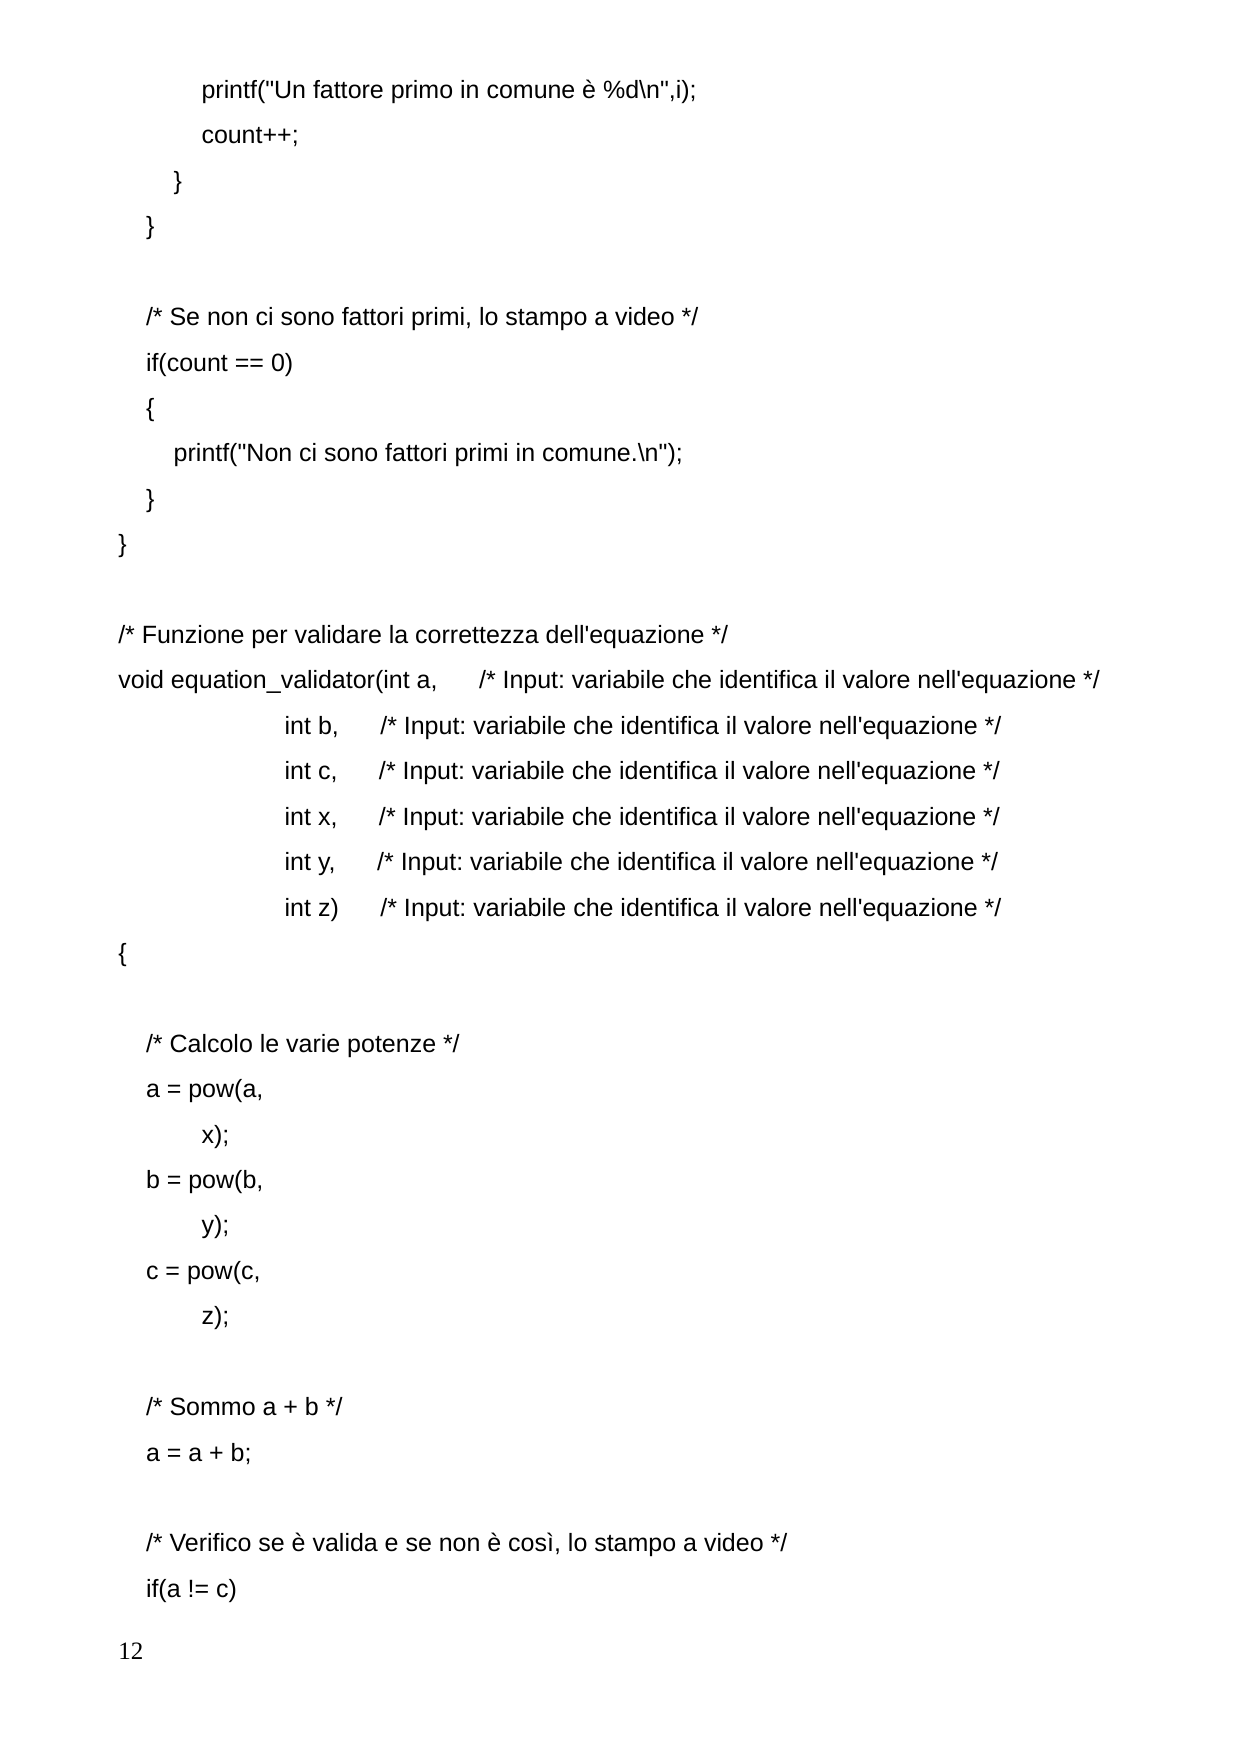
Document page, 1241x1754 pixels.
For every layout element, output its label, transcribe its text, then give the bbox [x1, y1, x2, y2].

text b = pow(b, [118, 1165, 1122, 1194]
text } [118, 166, 1122, 194]
text int b, /* Input: variabile che identifica il valore nell'equazione */ [118, 711, 1122, 739]
text count++; [118, 120, 1122, 149]
text /* Se non ci sono fattori primi, lo stampo a video */ [118, 302, 1122, 331]
text /* Verifico se è valida e se non è così, lo stampo a video */ [118, 1528, 1122, 1557]
text void equation_validator(int a, /* Input: variabile che identifica il valore nell'equazione */ [118, 665, 1122, 694]
text y); [118, 1210, 1122, 1239]
text int z) /* Input: variabile che identifica il valore nell'equazione */ [118, 892, 1122, 921]
text x); [118, 1119, 1122, 1148]
text int x, /* Input: variabile che identifica il valore nell'equazione */ [118, 802, 1122, 830]
text a = a + b; [118, 1437, 1122, 1466]
text z); [118, 1301, 1122, 1330]
text a = pow(a, [118, 1074, 1122, 1103]
text { [118, 393, 1122, 422]
text { [118, 938, 1122, 967]
text /* Calcolo le varie potenze */ [118, 1029, 1122, 1057]
text printf("Un fattore primo in comune è %d\n",i); [118, 75, 1122, 104]
text c = pow(c, [118, 1256, 1122, 1284]
text if(count == 0) [118, 347, 1122, 376]
text /* Sommo a + b */ [118, 1392, 1122, 1421]
text } [118, 484, 1122, 512]
text /* Funzione per validare la correttezza dell'equazione */ [118, 620, 1122, 649]
text } [118, 211, 1122, 240]
text } [118, 529, 1122, 558]
text if(a != c) [118, 1574, 1122, 1602]
text int y, /* Input: variabile che identifica il valore nell'equazione */ [118, 847, 1122, 876]
text int c, /* Input: variabile che identifica il valore nell'equazione */ [118, 756, 1122, 785]
text printf("Non ci sono fattori primi in comune.\n"); [118, 438, 1122, 467]
